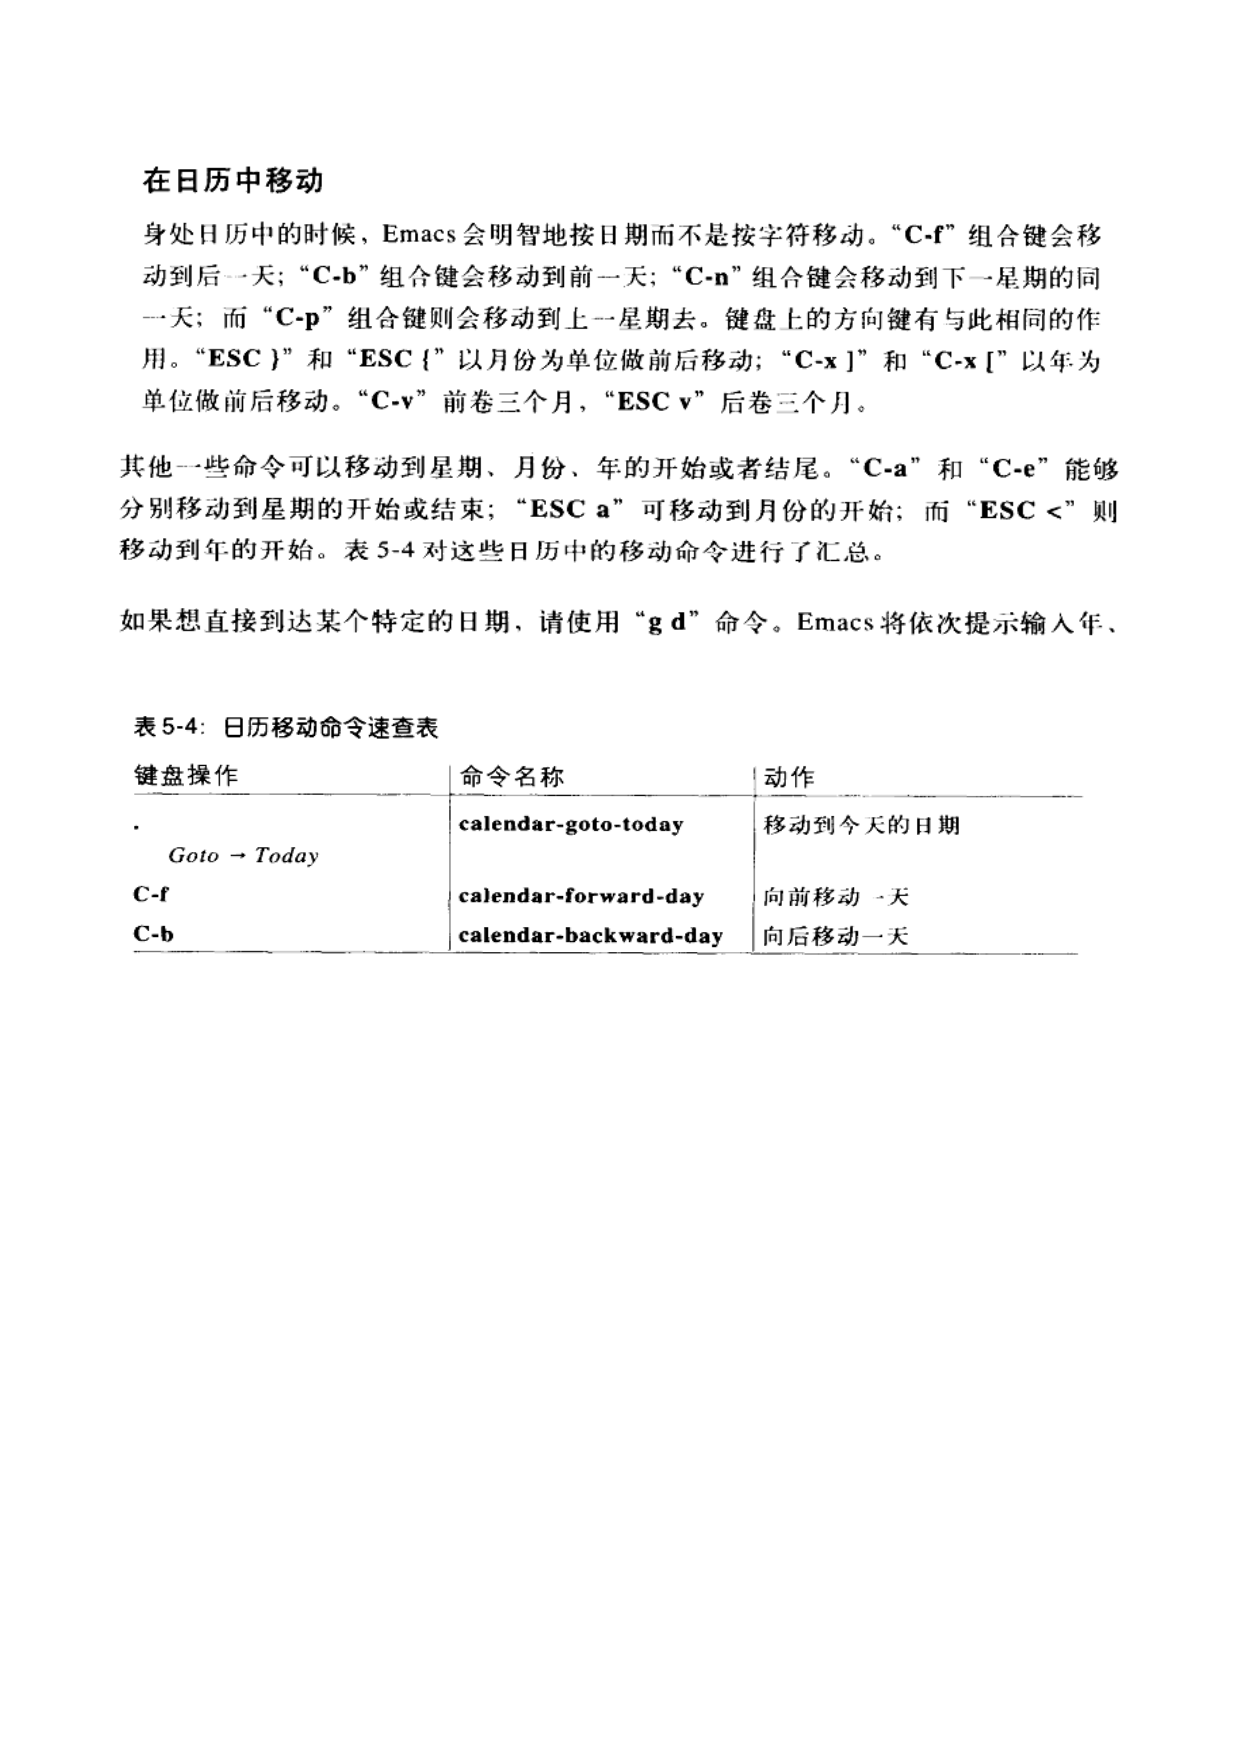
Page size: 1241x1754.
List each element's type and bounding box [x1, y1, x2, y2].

picture [125, 705, 1105, 961]
picture [114, 443, 1122, 646]
picture [131, 157, 1109, 431]
